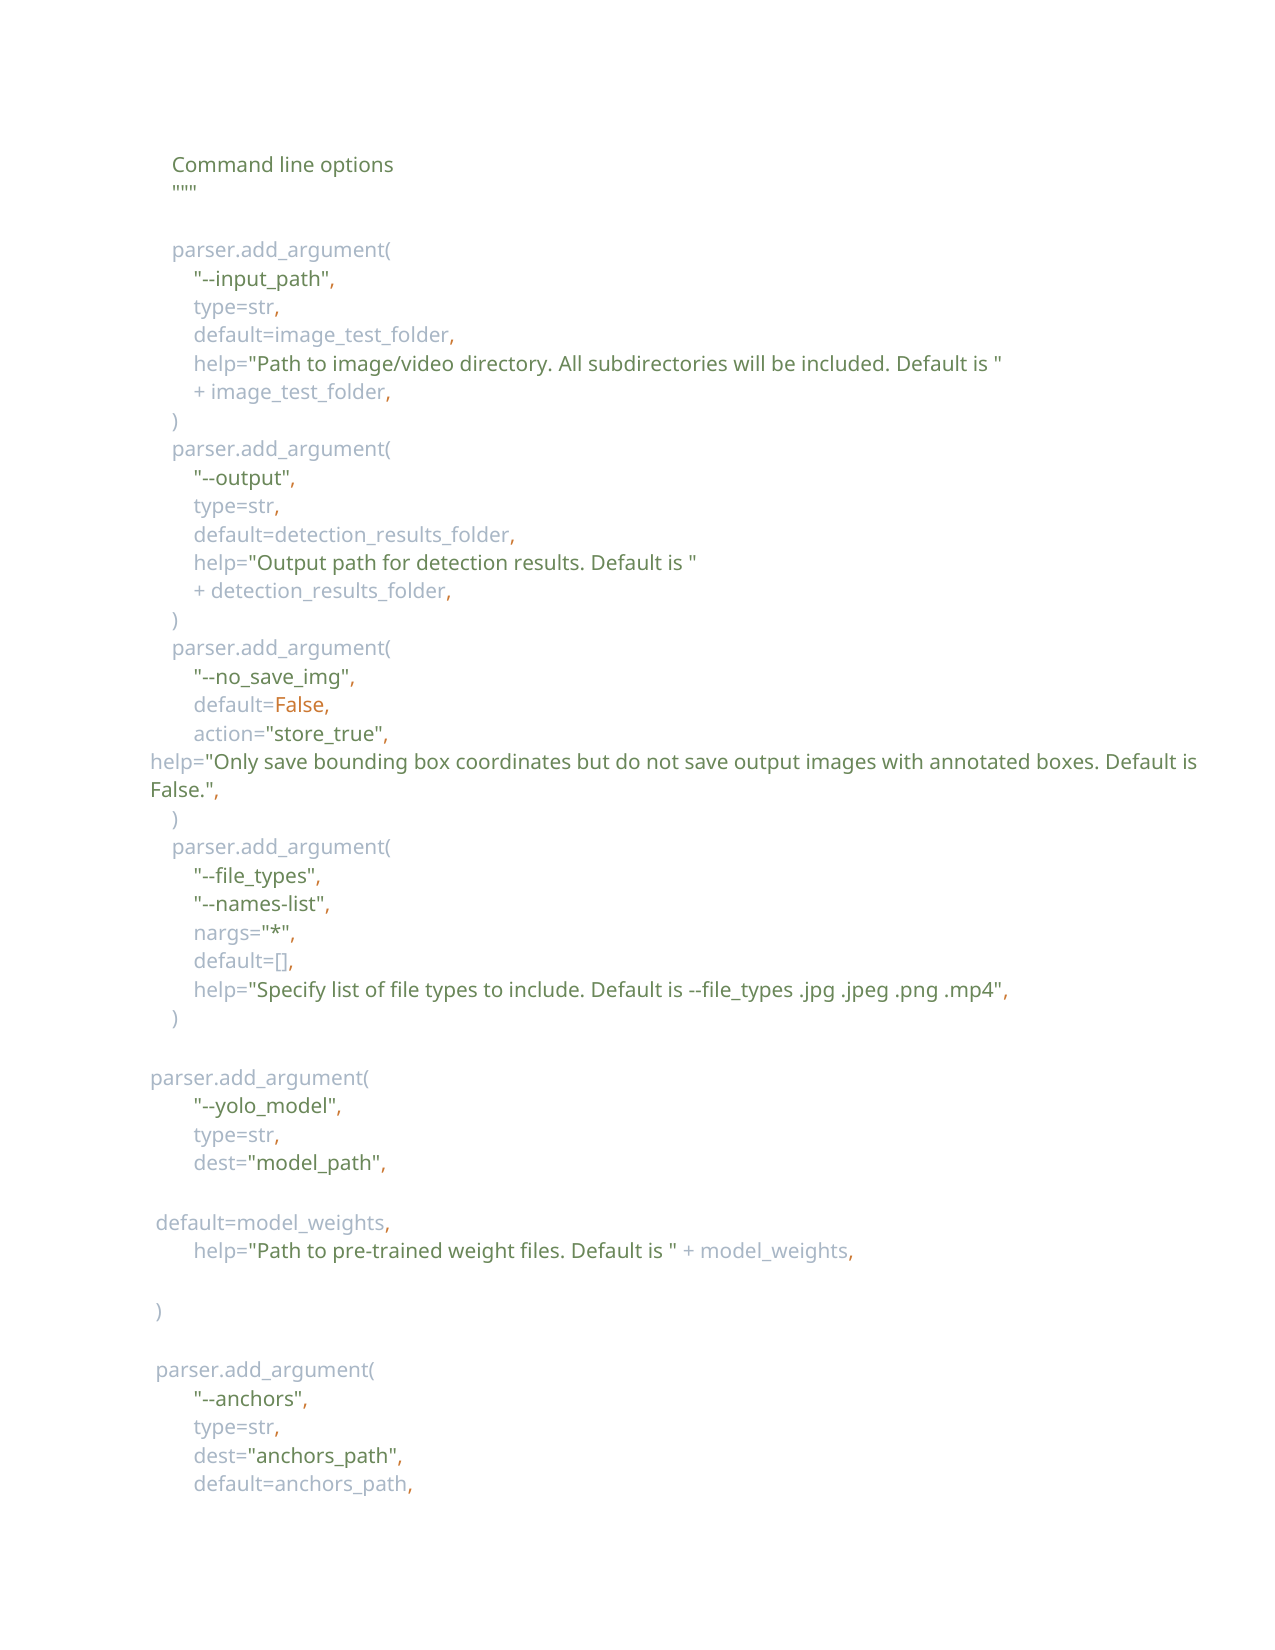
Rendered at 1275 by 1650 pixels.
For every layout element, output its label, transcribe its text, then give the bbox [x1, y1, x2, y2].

text default=model_weights, help="Path to pre-trained weight files. Default is " + model_weights, [150, 1208, 1244, 1296]
text parser.add_argument( "--yolo_model", type=str, dest="model_path", [150, 1063, 1244, 1208]
text help="Only save bounding box coordinates but do not save output images with annotated boxes. Default is False.", ) parser.add_argument( "--file_types", "--names-list", nargs="*", default=[], help="Specify list of file types to include. Default is --file_types .jpg .jpeg .png .mp4", ) [150, 747, 1244, 1063]
text parser.add_argument( "--anchors", type=str, dest="anchors_path", default=anchors_path, [150, 1356, 1244, 1498]
text Command line options """ parser.add_argument( "--input_path", type=str, default=image_test_folder, help="Path to image/video directory. All subdirectories will be included. Default is " + image_test_folder, ) parser.add_argument( "--output", type=str, default=detection_results_folder, help="Output path for detection results. Default is " + detection_results_folder, ) parser.add_argument( "--no_save_img", default=False, action="store_true", [150, 150, 1244, 747]
text ) [150, 1296, 1244, 1356]
